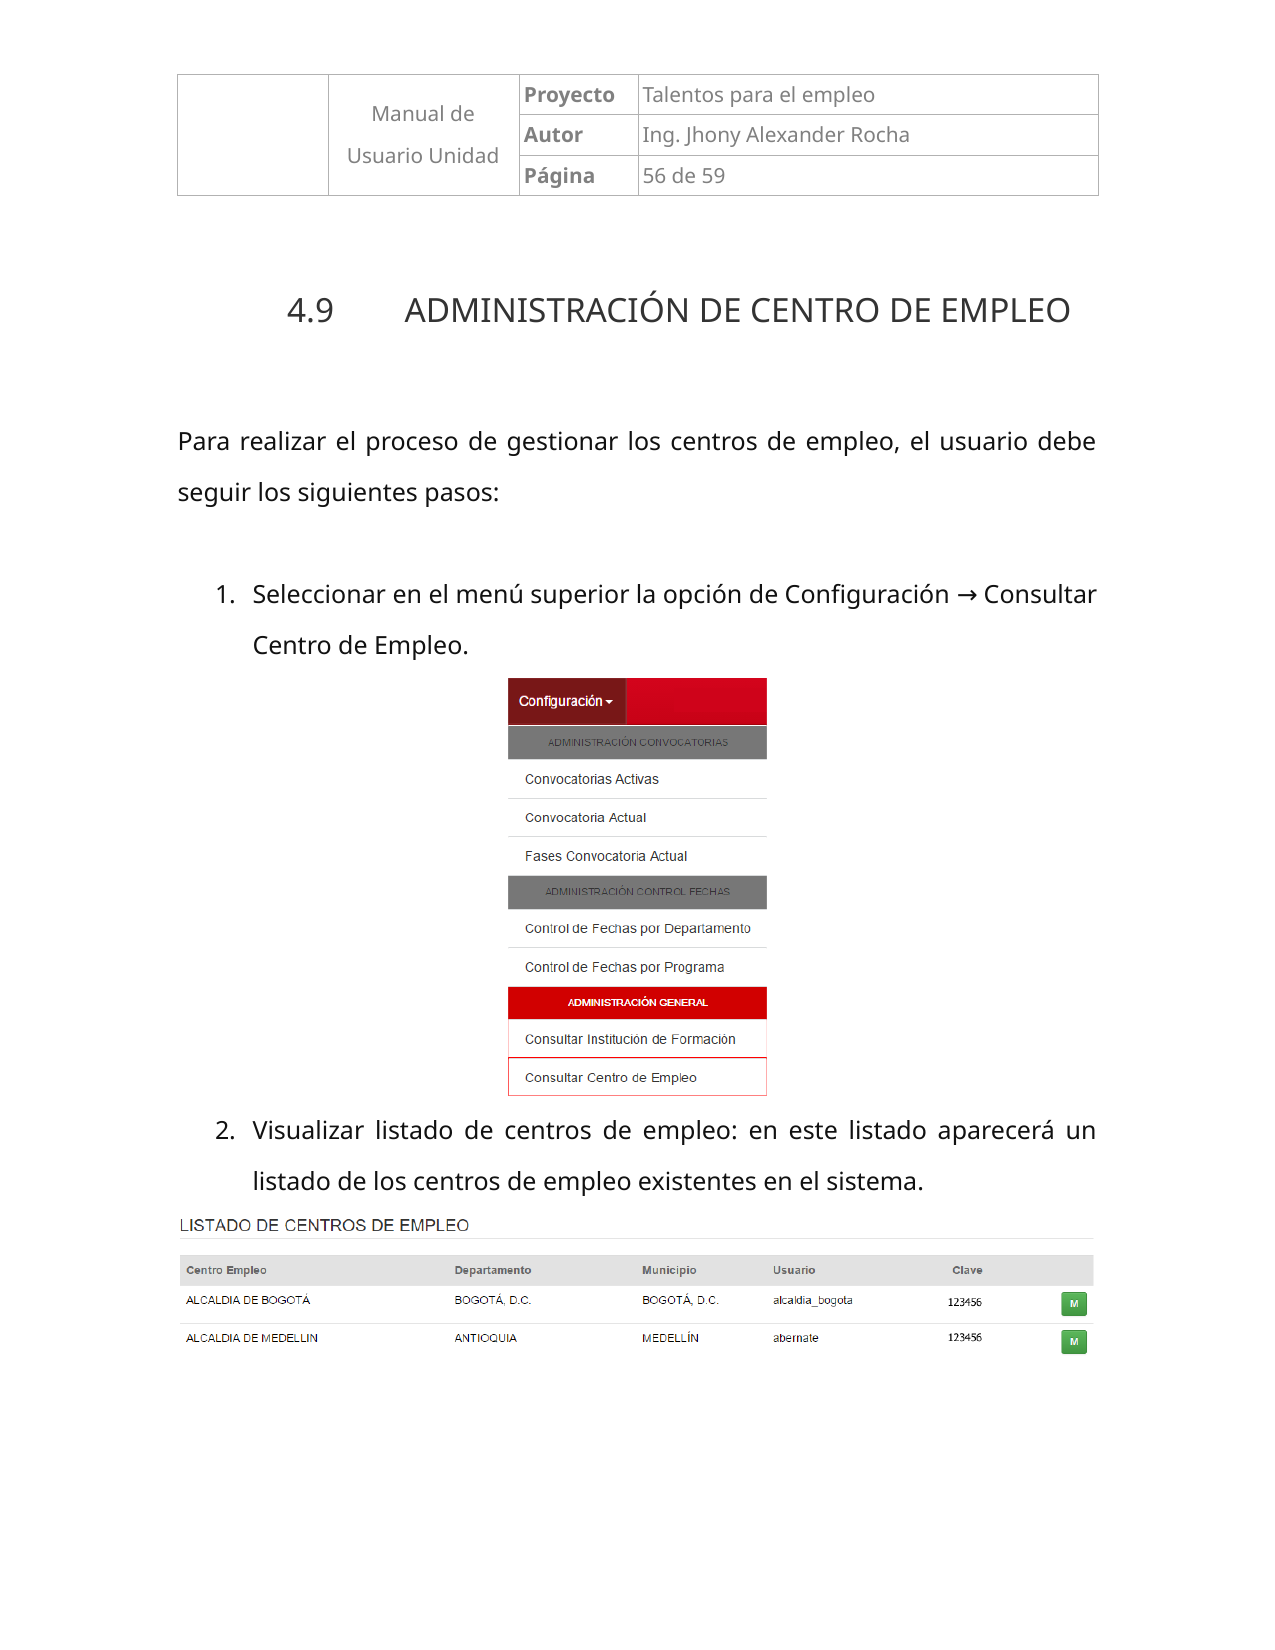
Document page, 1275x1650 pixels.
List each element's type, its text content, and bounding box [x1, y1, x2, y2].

list Visualizar listado de centros de empleo: en este listado aparecerá un listado de los centros de empleo existentes en el sistema. [215, 678, 1098, 1197]
picture [177, 1214, 1098, 1357]
subtitle Administración de centro de empleo [252, 287, 1098, 332]
list Seleccionar en el menú superior la opción de Configuración → Consultar Centro de Empleo. [215, 576, 1098, 661]
text Para realizar el proceso de gestionar los centros de empleo, el usuario debe seguir los siguientes pasos: [177, 423, 1098, 508]
picture [508, 678, 767, 1096]
